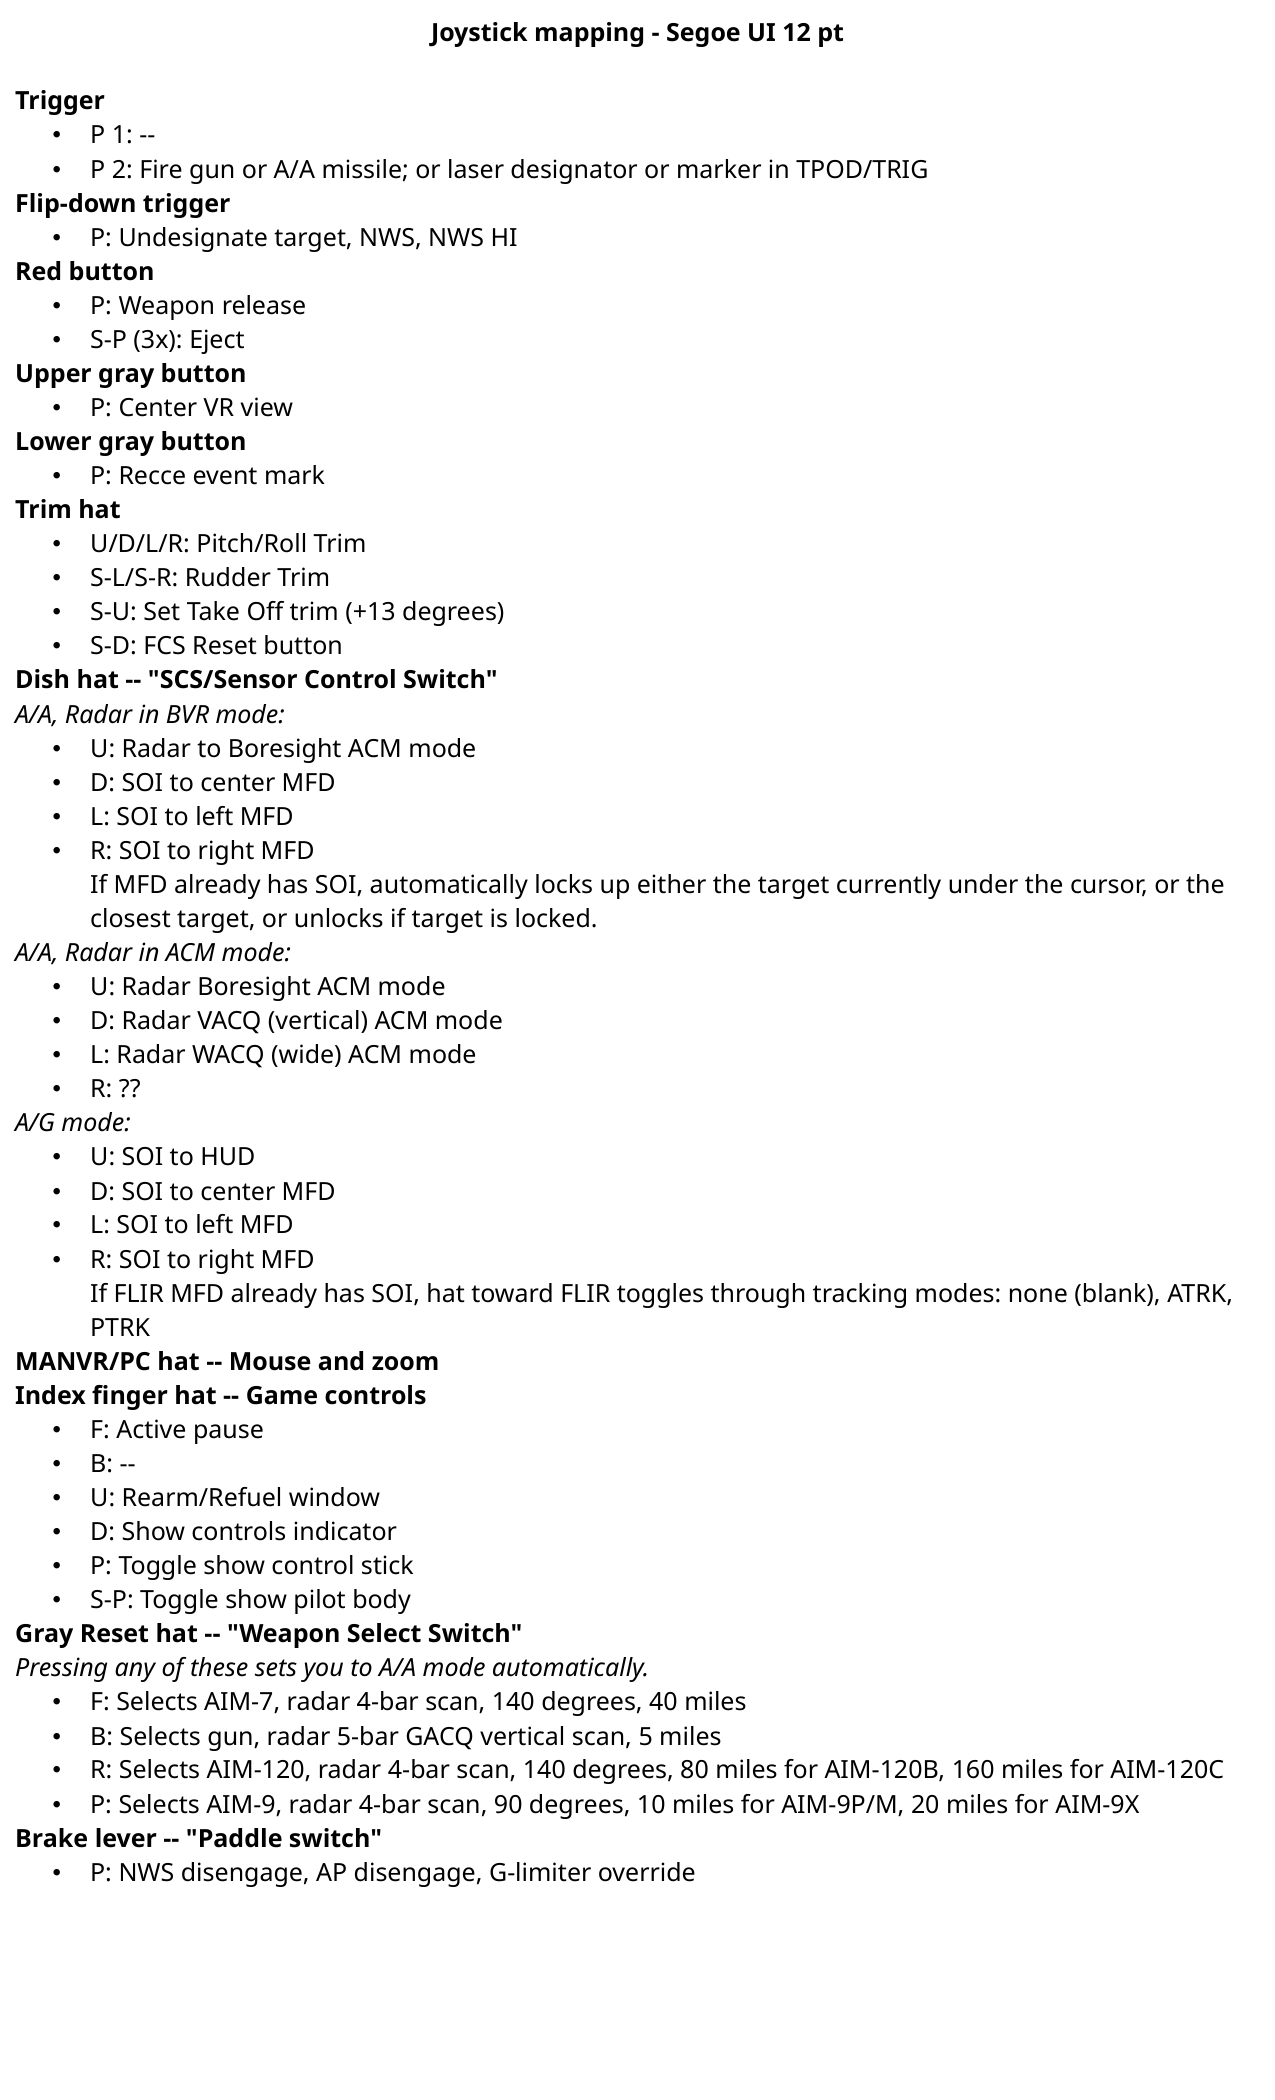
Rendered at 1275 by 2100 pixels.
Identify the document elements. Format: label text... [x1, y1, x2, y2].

list L: SOI to left MFD [52, 798, 1260, 832]
list P: NWS disengage, AP disengage, G-limiter override [52, 1854, 1260, 1888]
list P: Selects AIM-9, radar 4-bar scan, 90 degrees, 10 miles for AIM-9P/M, 20 miles for AIM-9X [52, 1786, 1260, 1820]
list P: Weapon release [52, 287, 1260, 322]
list S-D: FCS Reset button [52, 628, 1260, 662]
text Flip-down trigger [15, 185, 1260, 219]
list U: Radar to Boresight ACM mode [52, 730, 1260, 764]
list If FLIR MFD already has SOI, hat toward FLIR toggles through tracking modes: none (blank), ATRK, PTRK [52, 1275, 1260, 1343]
list If MFD already has SOI, automatically locks up either the target currently under the cursor, or the closest target, or unlocks if target is locked. [52, 867, 1260, 935]
list P: Recce event mark [52, 458, 1260, 492]
list D: Show controls indicator [52, 1514, 1260, 1548]
list R: ?? [52, 1071, 1260, 1105]
list S-L/S-R: Rudder Trim [52, 560, 1260, 594]
list B: -- [52, 1446, 1260, 1480]
list U/D/L/R: Pitch/Roll Trim [52, 526, 1260, 560]
list D: SOI to center MFD [52, 1173, 1260, 1207]
text Gray Reset hat -- "Weapon Select Switch" [15, 1616, 1260, 1650]
text Upper gray button [15, 356, 1260, 390]
list R: SOI to right MFD [52, 1241, 1260, 1275]
text A/A, Radar in BVR mode: [15, 696, 1260, 730]
text Trim hat [15, 492, 1260, 526]
list F: Active pause [52, 1412, 1260, 1446]
text Red button [15, 253, 1260, 287]
list U: SOI to HUD [52, 1139, 1260, 1173]
text Trigger [15, 83, 1260, 117]
list P 2: Fire gun or A/A missile; or laser designator or marker in TPOD/TRIG [52, 151, 1260, 185]
list S-P: Toggle show pilot body [52, 1582, 1260, 1616]
list P: Toggle show control stick [52, 1548, 1260, 1582]
text A/A, Radar in ACM mode: [15, 935, 1260, 969]
list D: Radar VACQ (vertical) ACM mode [52, 1003, 1260, 1037]
list P: Undesignate target, NWS, NWS HI [52, 219, 1260, 253]
list S-U: Set Take Off trim (+13 degrees) [52, 594, 1260, 628]
text Pressing any of these sets you to A/A mode automatically. [15, 1650, 1260, 1684]
list B: Selects gun, radar 5-bar GACQ vertical scan, 5 miles [52, 1718, 1260, 1752]
text A/G mode: [15, 1105, 1260, 1139]
list P 1: -- [52, 117, 1260, 151]
text MANVR/PC hat -- Mouse and zoom [15, 1343, 1260, 1377]
list F: Selects AIM-7, radar 4-bar scan, 140 degrees, 40 miles [52, 1684, 1260, 1718]
list D: SOI to center MFD [52, 764, 1260, 798]
list S-P (3x): Eject [52, 322, 1260, 356]
list R: Selects AIM-120, radar 4-bar scan, 140 degrees, 80 miles for AIM-120B, 160 miles for AIM-120C [52, 1752, 1260, 1786]
text Dish hat -- "SCS/Sensor Control Switch" [15, 662, 1260, 696]
text Index finger hat -- Game controls [15, 1377, 1260, 1412]
text Brake lever -- "Paddle switch" [15, 1820, 1260, 1854]
text Joystick mapping - Segoe UI 12 pt [15, 15, 1260, 49]
list P: Center VR view [52, 390, 1260, 424]
list U: Rearm/Refuel window [52, 1480, 1260, 1514]
list U: Radar Boresight ACM mode [52, 969, 1260, 1003]
list L: SOI to left MFD [52, 1207, 1260, 1241]
list R: SOI to right MFD [52, 832, 1260, 867]
text Lower gray button [15, 424, 1260, 458]
list L: Radar WACQ (wide) ACM mode [52, 1037, 1260, 1071]
